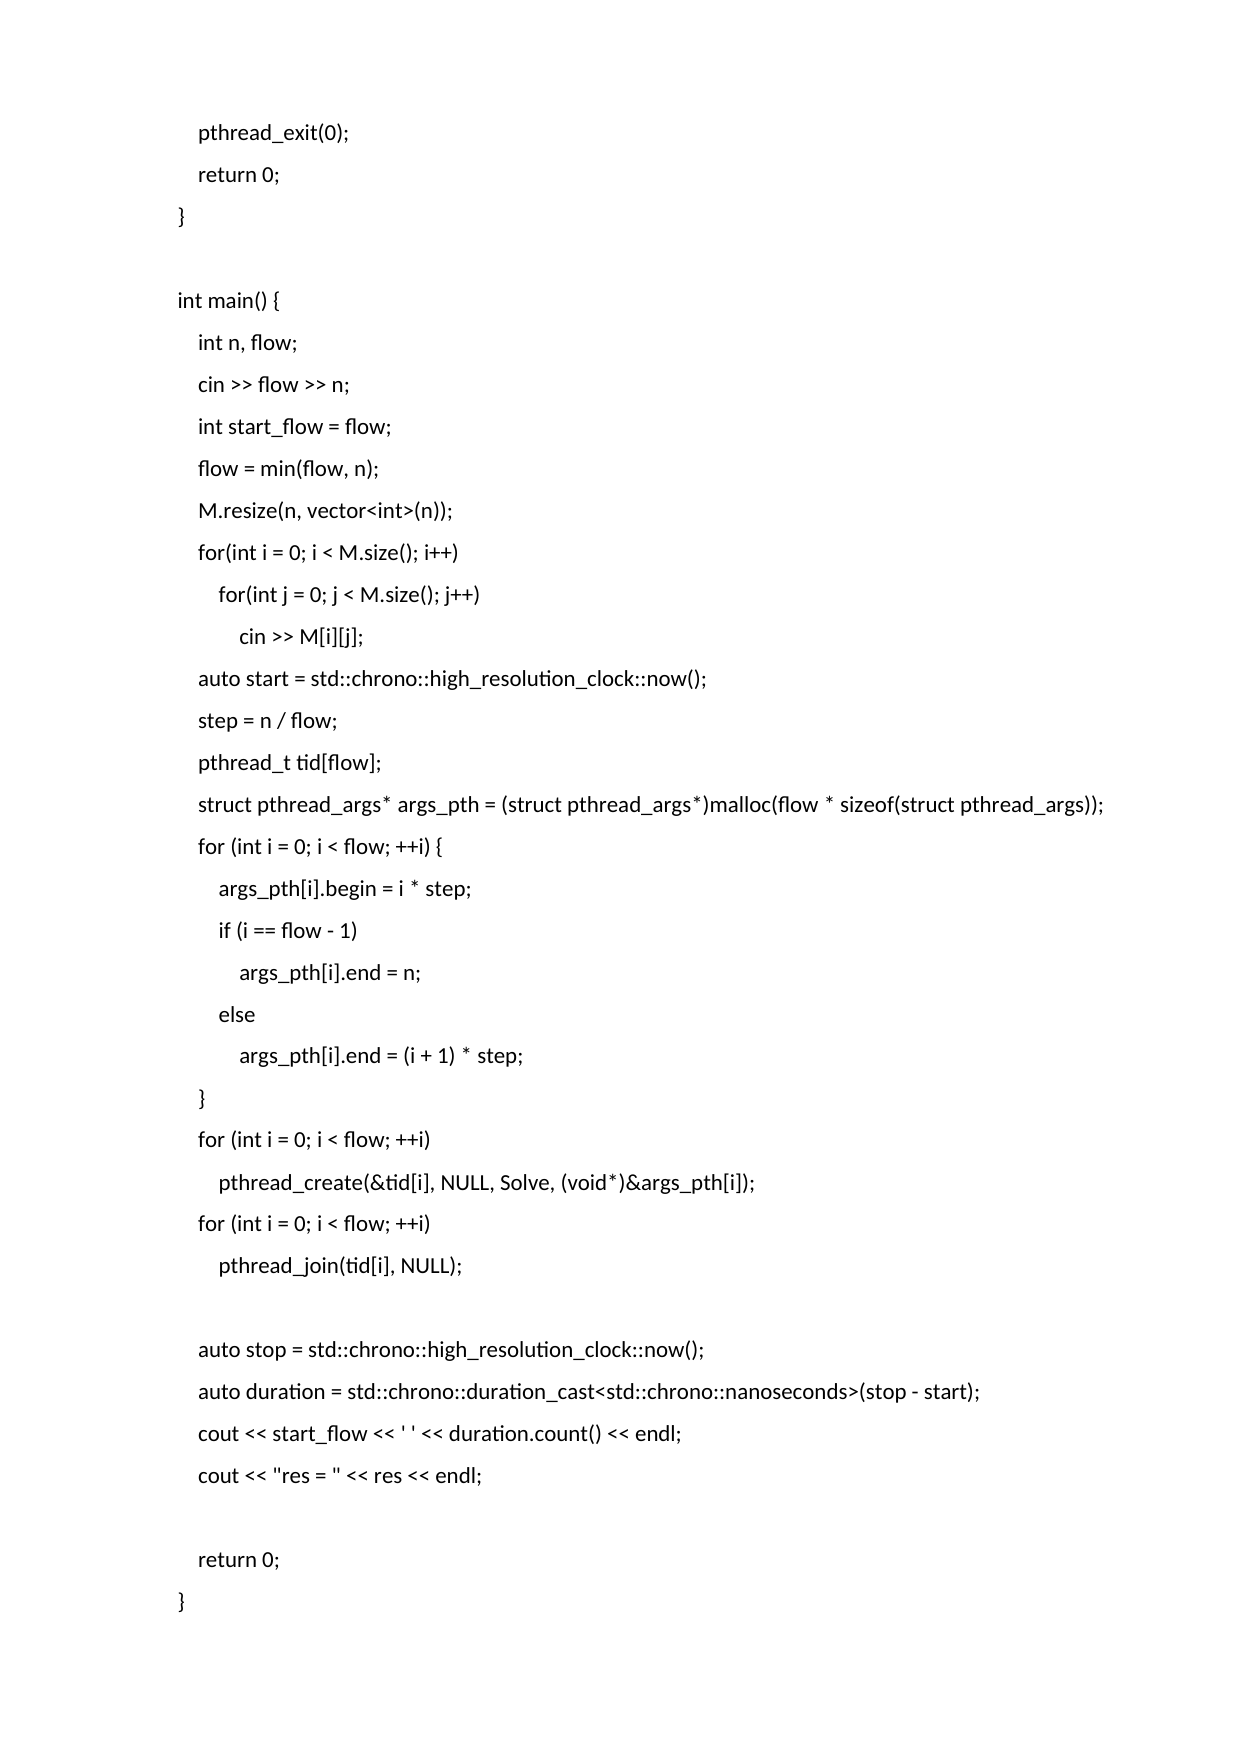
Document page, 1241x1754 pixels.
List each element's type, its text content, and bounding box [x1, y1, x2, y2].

text return 0; [177, 160, 1152, 188]
text cout << start_flow << ' ' << duration.count() << endl; [177, 1419, 1152, 1447]
text for (int i = 0; i < flow; ++i) [177, 1126, 1152, 1154]
text M.resize(n, vector<int>(n)); [177, 496, 1152, 524]
text cin >> M[i][j]; [177, 622, 1152, 650]
text } [177, 1587, 1152, 1615]
text step = n / flow; [177, 706, 1152, 734]
text int start_flow = flow; [177, 412, 1152, 440]
text pthread_create(&tid[i], NULL, Solve, (void*)&args_pth[i]); [177, 1168, 1152, 1196]
text struct pthread_args* args_pth = (struct pthread_args*)malloc(flow * sizeof(struct pthread_args)); [177, 790, 1152, 818]
text else [177, 1000, 1152, 1028]
text pthread_join(tid[i], NULL); [177, 1252, 1152, 1279]
text cout << "res = " << res << endl; [177, 1461, 1152, 1489]
text int n, flow; [177, 328, 1152, 356]
text } [177, 1084, 1152, 1112]
text pthread_exit(0); [177, 118, 1152, 146]
text auto stop = std::chrono::high_resolution_clock::now(); [177, 1336, 1152, 1363]
text for(int j = 0; j < M.size(); j++) [177, 580, 1152, 608]
text args_pth[i].end = n; [177, 958, 1152, 986]
text args_pth[i].end = (i + 1) * step; [177, 1042, 1152, 1070]
text auto duration = std::chrono::duration_cast<std::chrono::nanoseconds>(stop - start); [177, 1377, 1152, 1406]
text if (i == flow - 1) [177, 916, 1152, 944]
text int main() { [177, 286, 1152, 314]
text args_pth[i].begin = i * step; [177, 874, 1152, 902]
text return 0; [177, 1545, 1152, 1573]
text for (int i = 0; i < flow; ++i) { [177, 832, 1152, 860]
text auto start = std::chrono::high_resolution_clock::now(); [177, 664, 1152, 692]
text for(int i = 0; i < M.size(); i++) [177, 538, 1152, 566]
text pthread_t tid[flow]; [177, 748, 1152, 776]
text flow = min(flow, n); [177, 454, 1152, 482]
text cin >> flow >> n; [177, 370, 1152, 398]
text for (int i = 0; i < flow; ++i) [177, 1209, 1152, 1238]
text } [177, 202, 1152, 230]
